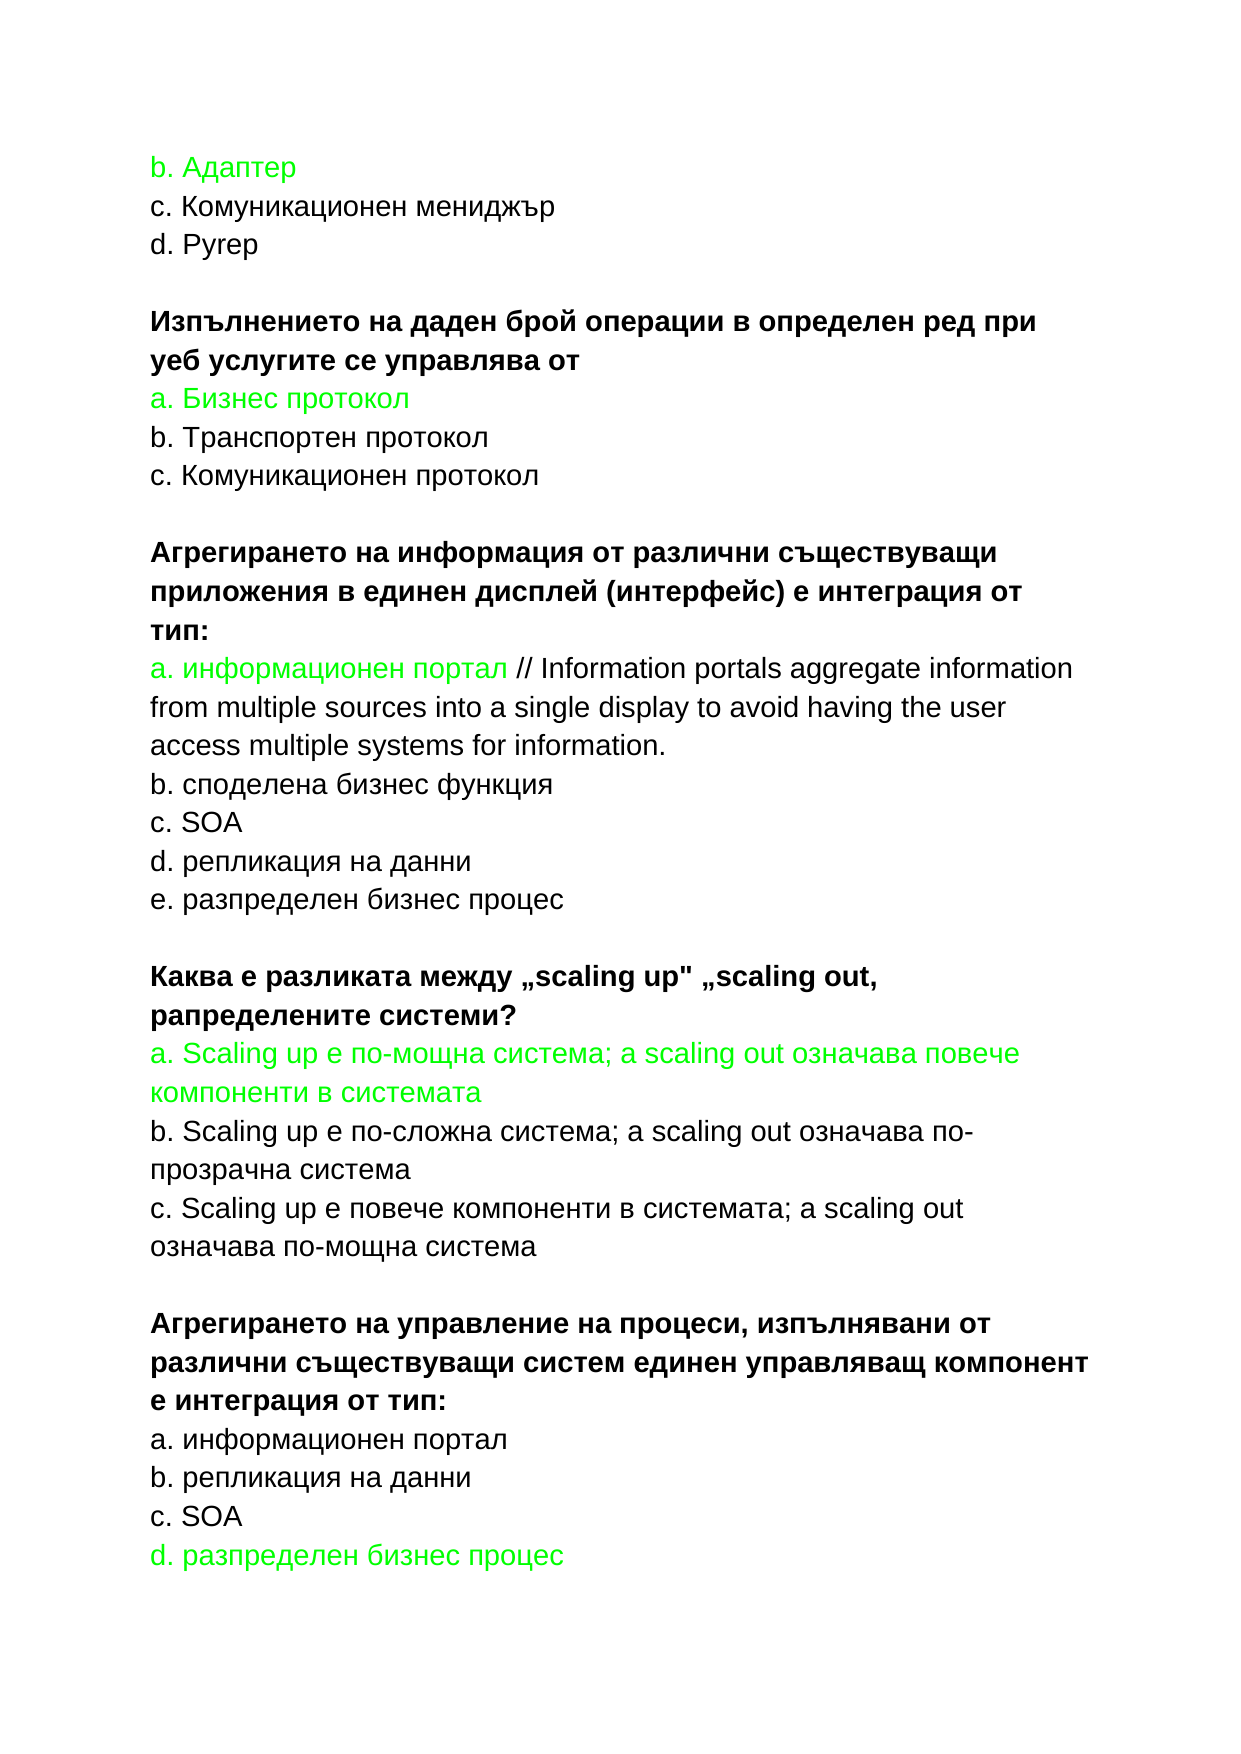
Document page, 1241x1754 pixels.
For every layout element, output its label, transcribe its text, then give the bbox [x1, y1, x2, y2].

text b. Транспортен протокол [150, 420, 1090, 453]
text a. Scaling up е по-мощна система; а scaling out означава повече компоненти в системата [150, 1036, 1090, 1108]
text b. Scaling up e по-сложна система; a scaling out означава по-прозрачна система [150, 1113, 1090, 1186]
text c. SOA [150, 1499, 1090, 1532]
text с. Комуникационен мениджър [150, 188, 1090, 222]
text b. споделена бизнес функция [150, 767, 1090, 800]
text Изпълнението на даден брой операции в определен ред при уеб услугите се управлява от [150, 304, 1090, 376]
text b. репликация на данни [150, 1460, 1090, 1494]
text c. Scaling up е повече компоненти в системата; а scaling out означава по-мощна система [150, 1191, 1090, 1263]
text a. Бизнес протокол [150, 381, 1090, 415]
text Агрегирането на управление на процеси, изпълнявани от различни съществуващи систем единен управляващ компонент е интеграция от тип: [150, 1306, 1090, 1417]
text d. репликация на данни [150, 844, 1090, 877]
text b. Адаптер [150, 150, 1090, 183]
text а. информационен портал [150, 1422, 1090, 1455]
text c. SOA [150, 805, 1090, 839]
text a. информационен портал // Information portals aggregate information from multiple sources into a single display to avoid having the user access multiple systems for information. [150, 651, 1090, 762]
text с. Комуникационен протокол [150, 458, 1090, 492]
text е. разпределен бизнес процес [150, 882, 1090, 916]
text Каква е разликата между „scaling up" „scaling out, рапределените системи? [150, 959, 1090, 1031]
text d. Pyrep [150, 227, 1090, 261]
text Агрегирането на информация от различни съществуващи приложения в единен дисплей (интерфейс) е интеграция от тип: [150, 535, 1090, 646]
text d. разпределен бизнес процес [150, 1537, 1090, 1571]
